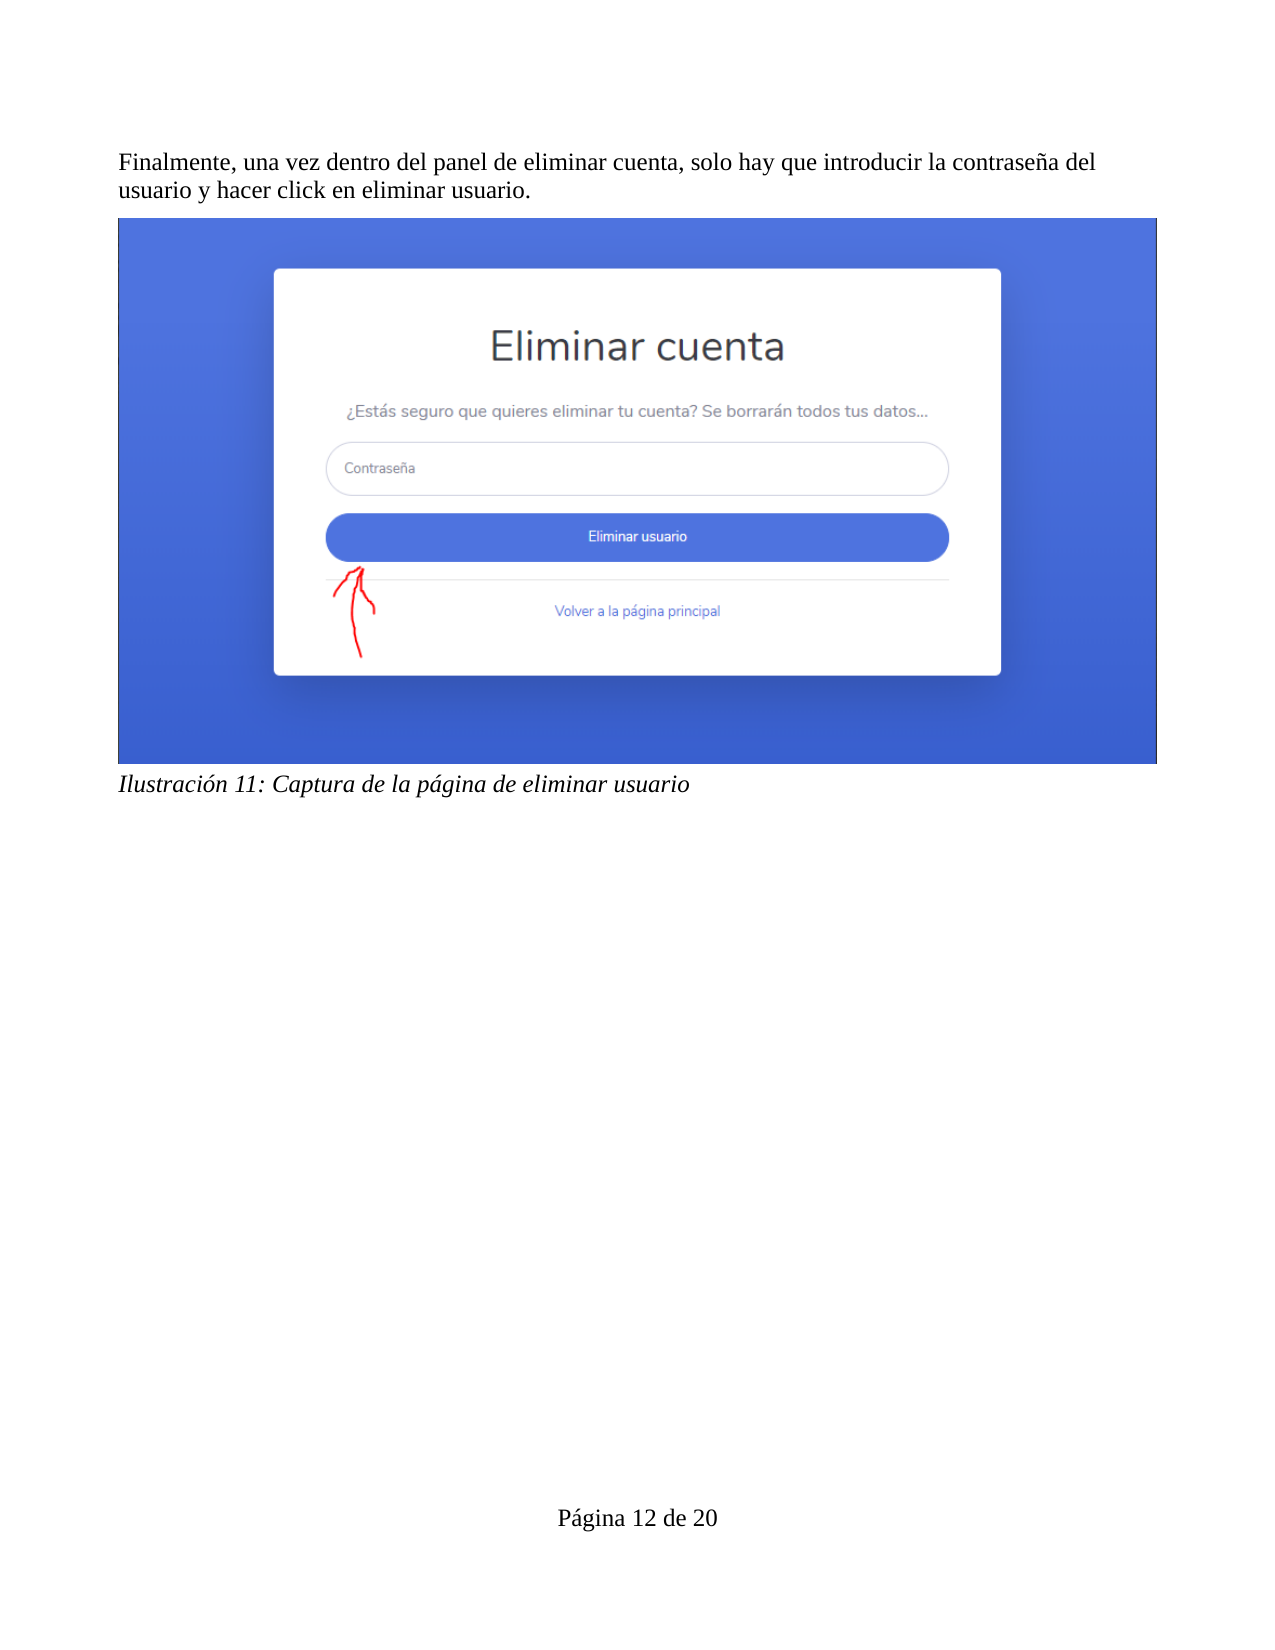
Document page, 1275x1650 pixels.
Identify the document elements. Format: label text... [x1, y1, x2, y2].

picture [118, 218, 1157, 764]
text Finalmente, una vez dentro del panel de eliminar cuenta, solo hay que introducir la contraseña del usuario y hacer click en eliminar usuario. [118, 147, 1157, 204]
text Ilustración 11: Captura de la página de eliminar usuario [118, 764, 1157, 798]
